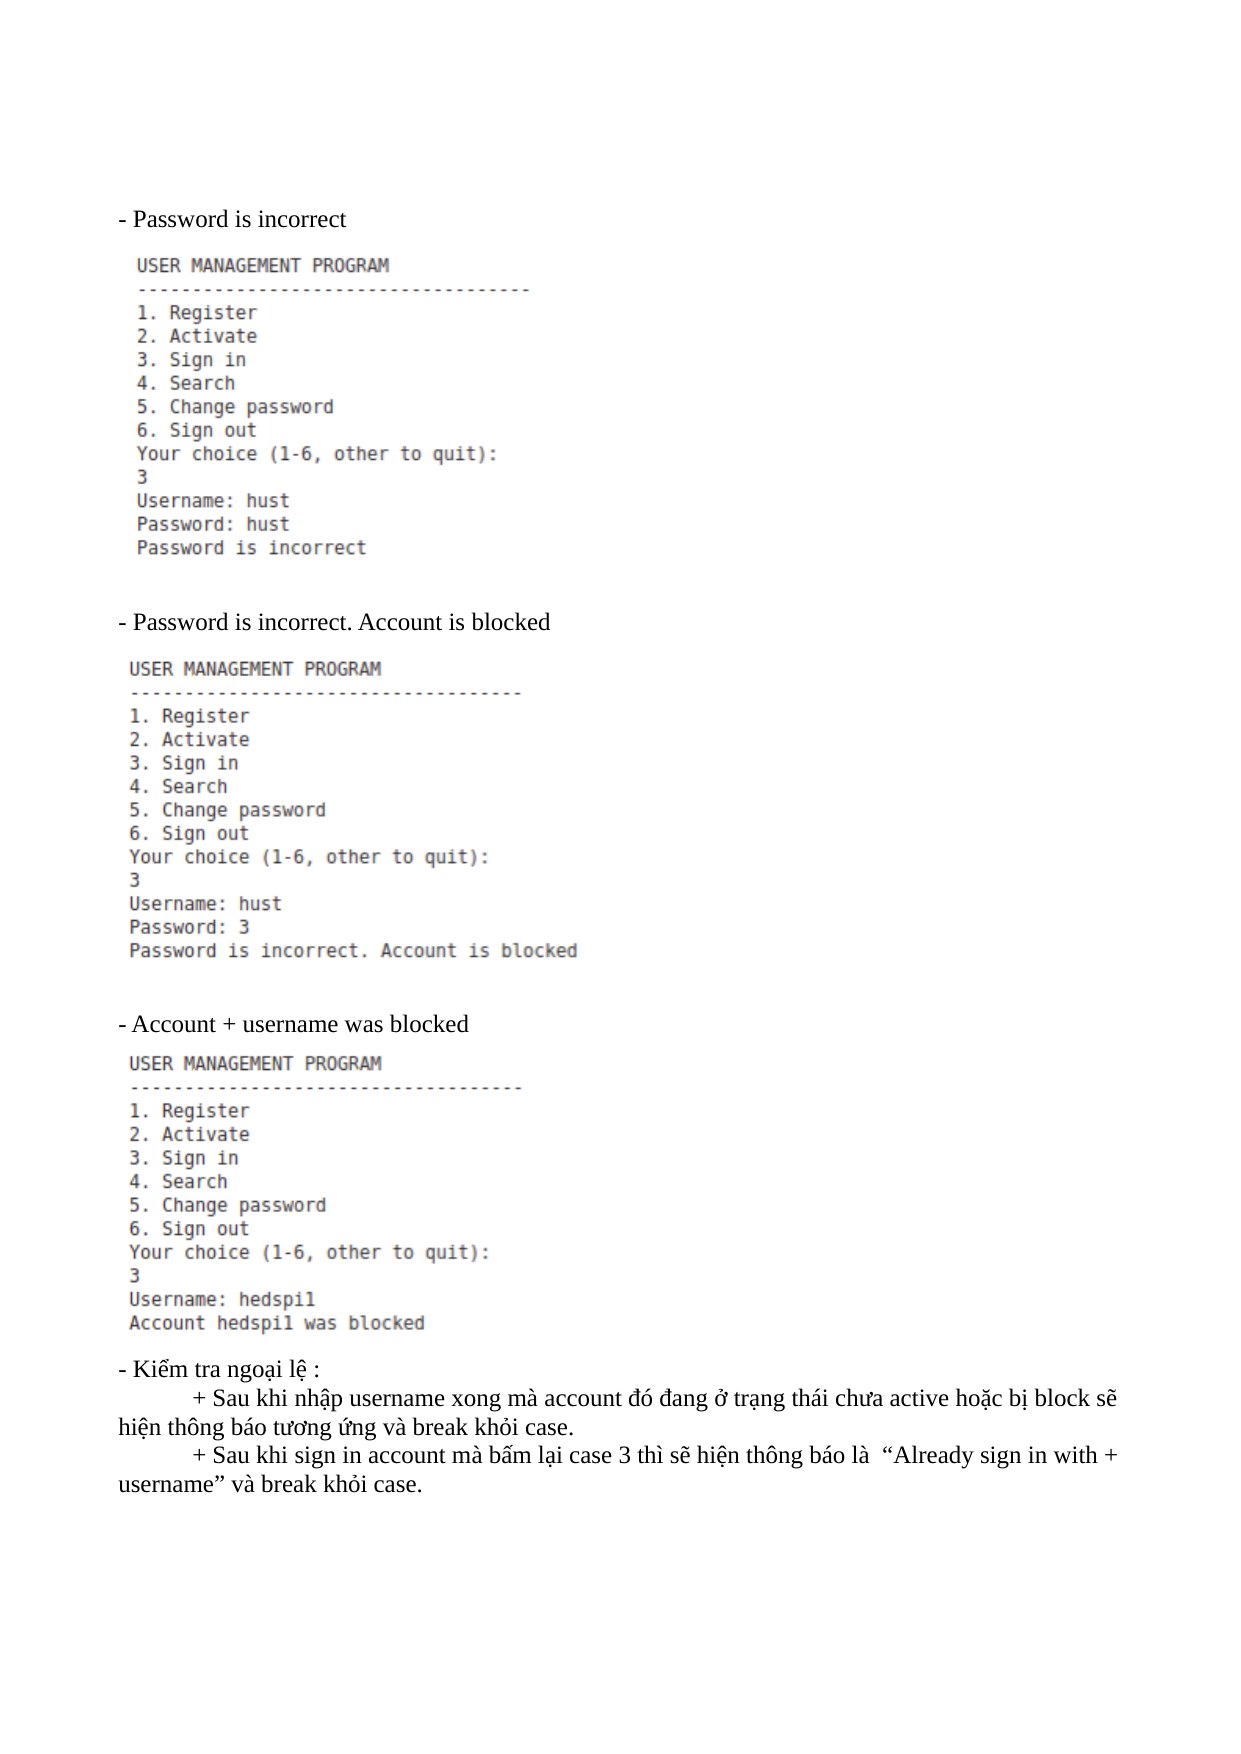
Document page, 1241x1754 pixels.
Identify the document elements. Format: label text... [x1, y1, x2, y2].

text - Account + username was blocked [118, 1009, 1122, 1038]
text + Sau khi sign in account mà bấm lại case 3 thì sẽ hiện thông báo là “Already sign in with + [118, 1441, 1122, 1469]
text - Kiểm tra ngoại lệ : [118, 1354, 1122, 1383]
picture [126, 249, 546, 564]
text username” và break khỏi case. [118, 1469, 1122, 1498]
picture [117, 651, 594, 970]
text - Password is incorrect. Account is blocked [118, 607, 1122, 636]
text + Sau khi nhập username xong mà account đó đang ở trạng thái chưa active hoặc bị block sẽ hiện thông báo tương ứng và break khỏi case. [118, 1383, 1122, 1441]
text - Password is incorrect [118, 204, 1122, 233]
picture [120, 1047, 540, 1344]
